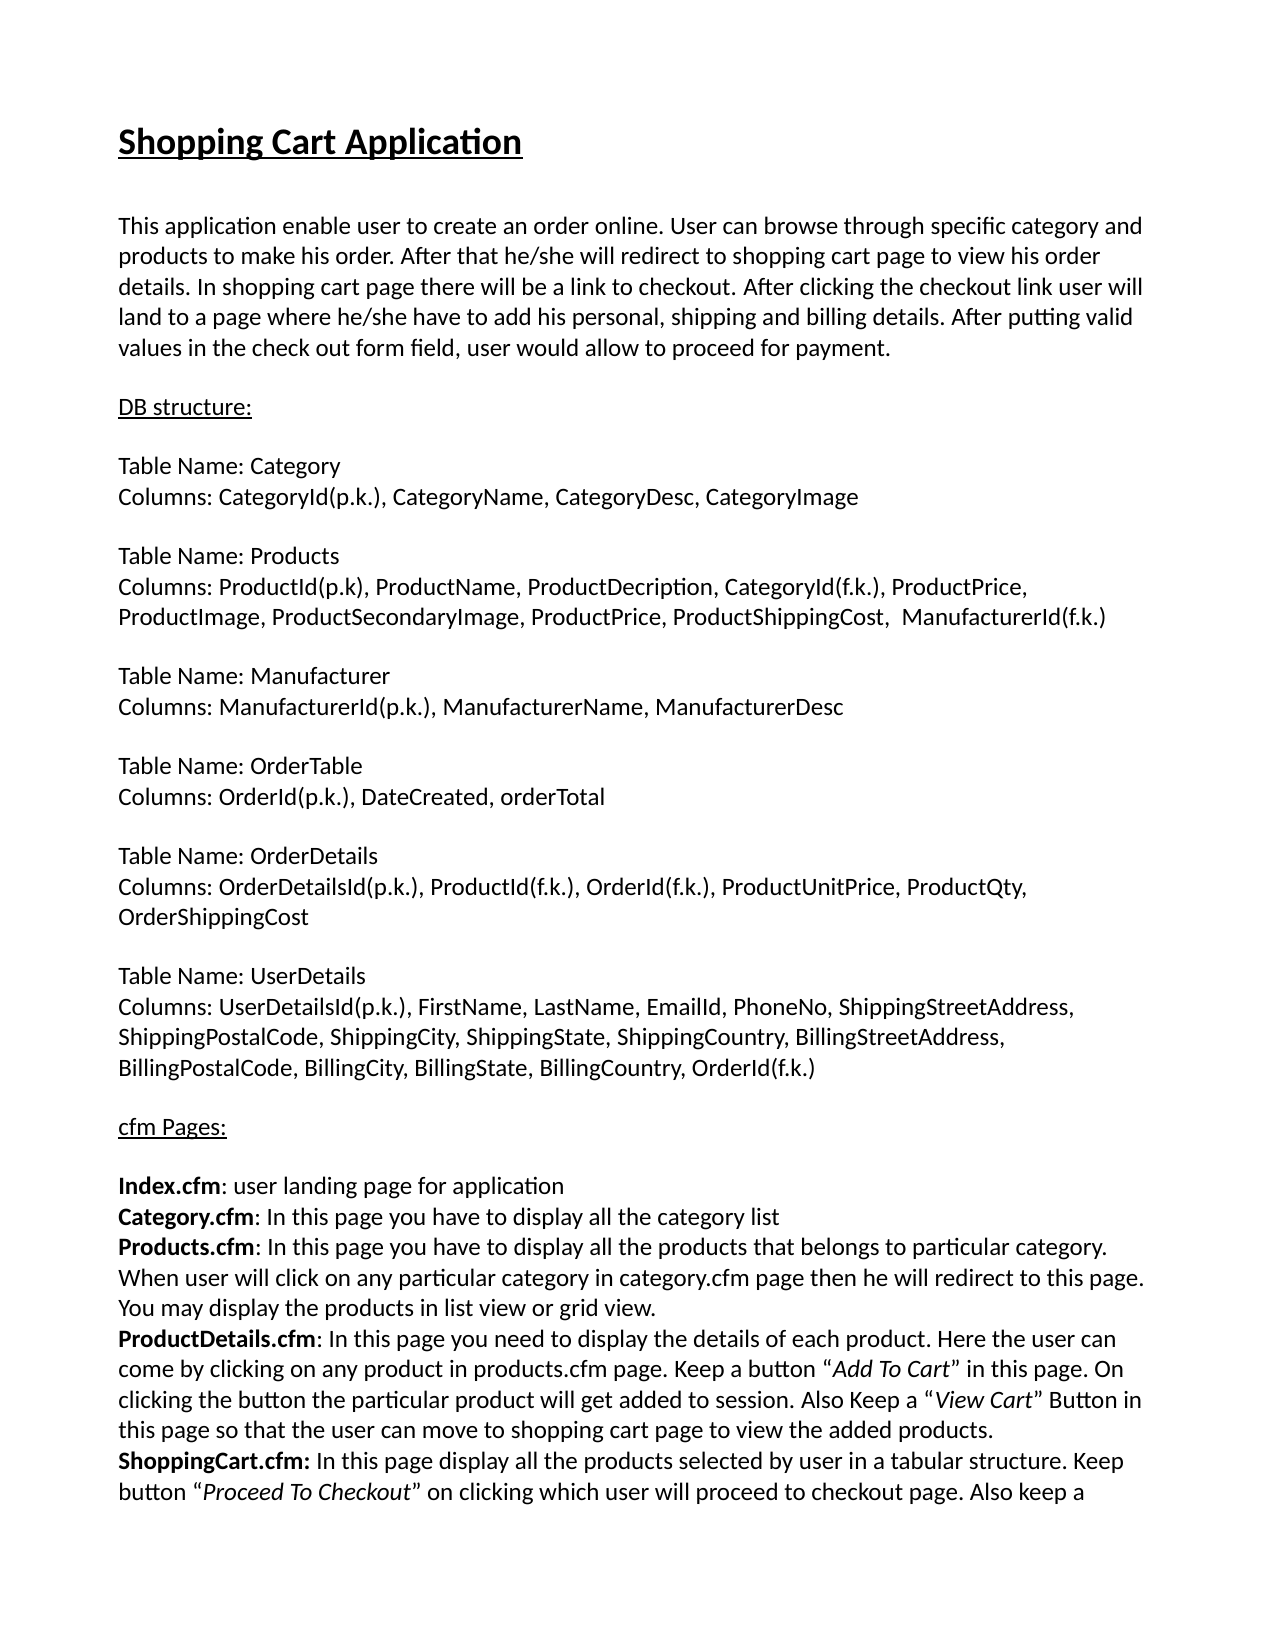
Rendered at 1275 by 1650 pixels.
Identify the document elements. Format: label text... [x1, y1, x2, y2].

text Columns: ProductId(p.k), ProductName, ProductDecription, CategoryId(f.k.), ProductPrice, ProductImage, ProductSecondaryImage, ProductPrice, ProductShippingCost, ManufacturerId(f.k.) [118, 571, 1157, 632]
text cfm Pages: [118, 1111, 1157, 1142]
text Shopping Cart Application [118, 118, 1157, 164]
text Index.cfm: user landing page for application [118, 1171, 1157, 1201]
text Table Name: OrderTable [118, 750, 1157, 781]
text Columns: ManufacturerId(p.k.), ManufacturerName, ManufacturerDesc [118, 691, 1157, 722]
text This application enable user to create an order online. User can browse through specific category and products to make his order. After that he/she will redirect to shopping cart page to view his order details. In shopping cart page there will be a link to checkout. After clicking the checkout link user will land to a page where he/she have to add his personal, shipping and billing details. After putting valid values in the check out form field, user would allow to proceed for payment. [118, 210, 1157, 362]
text Columns: CategoryId(p.k.), CategoryName, CategoryDesc, CategoryImage [118, 481, 1157, 511]
text Columns: UserDetailsId(p.k.), FirstName, LastName, EmailId, PhoneNo, ShippingStreetAddress, ShippingPostalCode, ShippingCity, ShippingState, ShippingCountry, BillingStreetAddress, BillingPostalCode, BillingCity, BillingState, BillingCountry, OrderId(f.k.) [118, 991, 1157, 1082]
text ShoppingCart.cfm: In this page display all the products selected by user in a tabular structure. Keep button “Proceed To Checkout” on clicking which user will proceed to checkout page. Also keep a [118, 1445, 1157, 1506]
text Table Name: Manufacturer [118, 661, 1157, 691]
text Category.cfm: In this page you have to display all the category list [118, 1201, 1157, 1232]
text Table Name: OrderDetails [118, 840, 1157, 871]
text Columns: OrderId(p.k.), DateCreated, orderTotal [118, 781, 1157, 811]
text Table Name: UserDetails [118, 960, 1157, 991]
text Table Name: Products [118, 540, 1157, 571]
text ProductDetails.cfm: In this page you need to display the details of each product. Here the user can come by clicking on any product in products.cfm page. Keep a button “Add To Cart” in this page. On clicking the button the particular product will get added to session. Also Keep a “View Cart” Button in this page so that the user can move to shopping cart page to view the added products. [118, 1323, 1157, 1445]
text Columns: OrderDetailsId(p.k.), ProductId(f.k.), OrderId(f.k.), ProductUnitPrice, ProductQty, OrderShippingCost [118, 871, 1157, 932]
text Table Name: Category [118, 450, 1157, 481]
text DB structure: [118, 391, 1157, 422]
text Products.cfm: In this page you have to display all the products that belongs to particular category. When user will click on any particular category in category.cfm page then he will redirect to this page. You may display the products in list view or grid view. [118, 1232, 1157, 1323]
